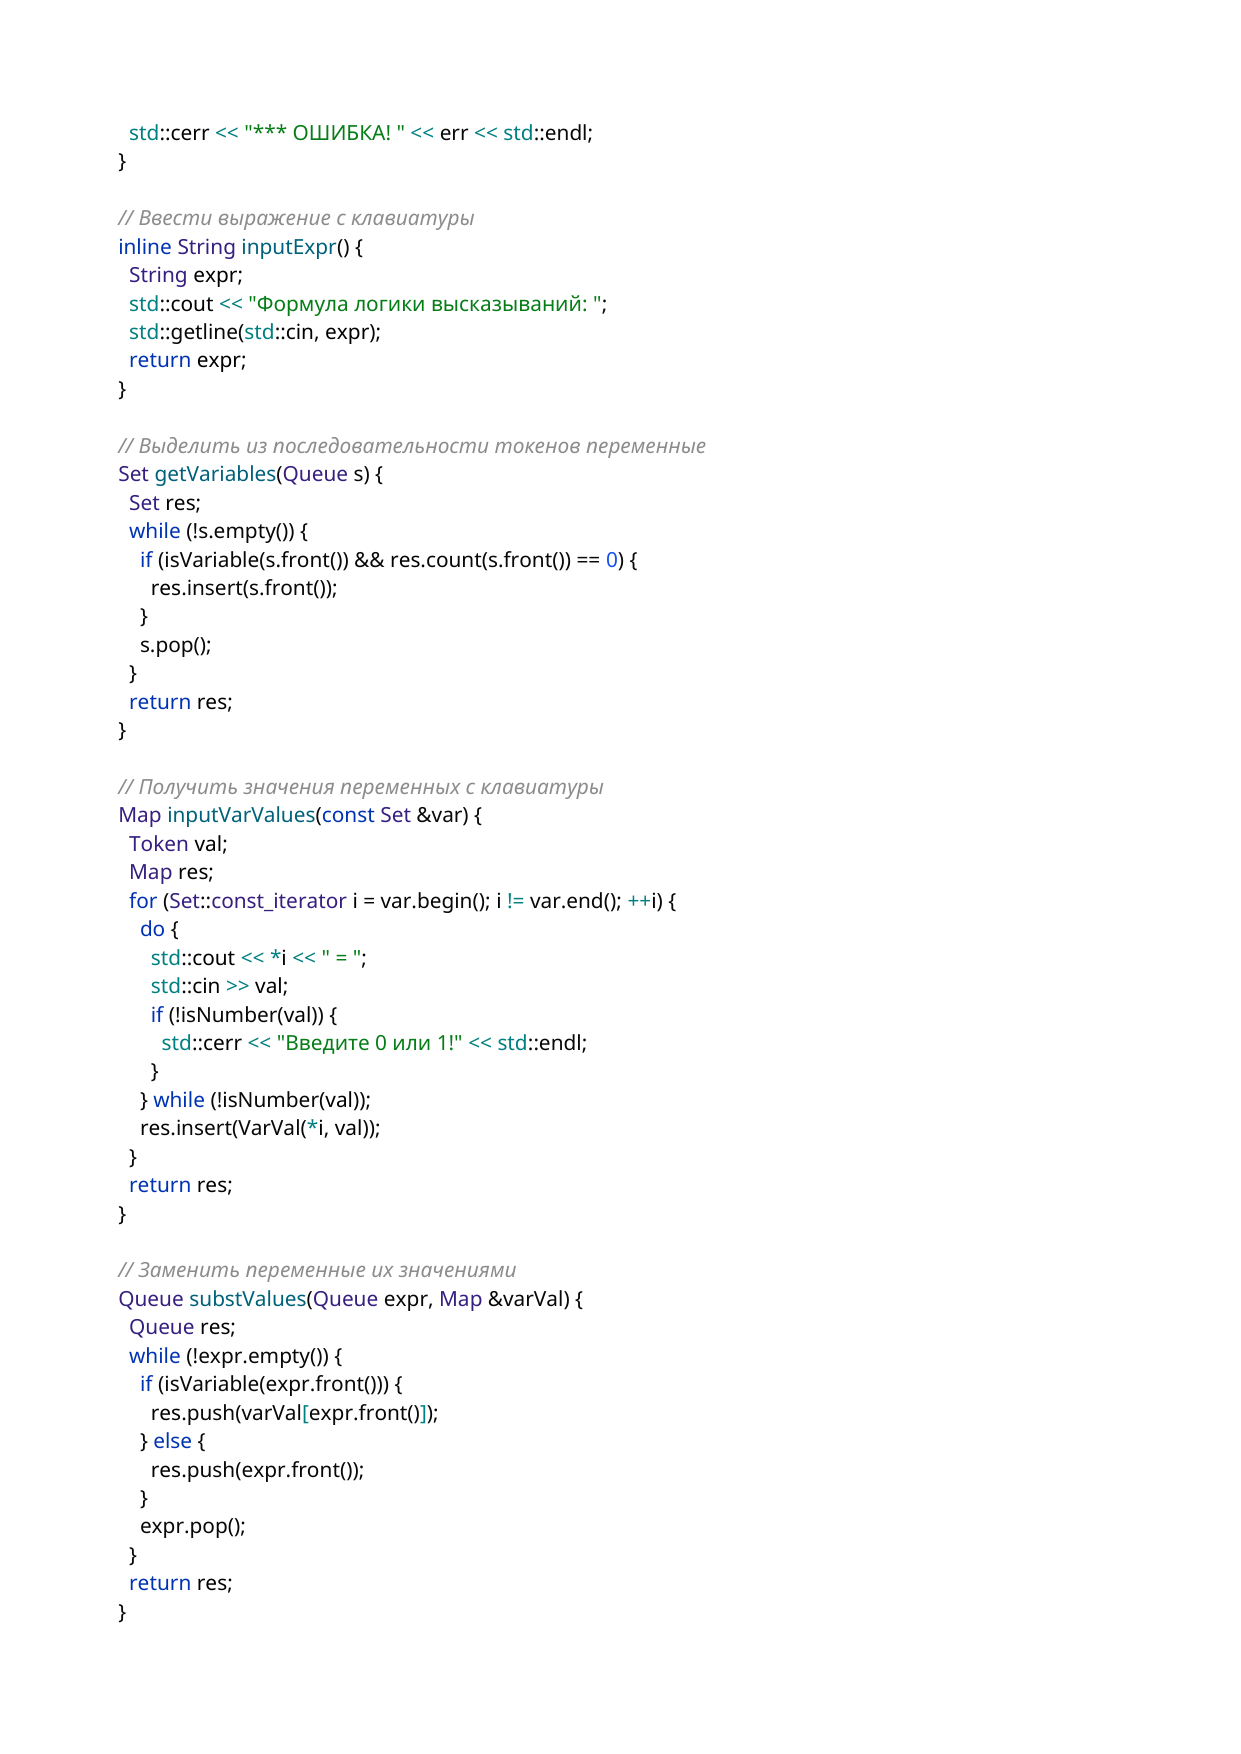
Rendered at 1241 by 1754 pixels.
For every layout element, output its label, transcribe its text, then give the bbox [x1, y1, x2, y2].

text std::cerr << "*** ОШИБКА! " << err << std::endl; } // Ввести выражение с клавиатуры inline String inputExpr() { String expr; std::cout << "Формула логики высказываний: "; std::getline(std::cin, expr); return expr; } // Выделить из последовательности токенов переменные Set getVariables(Queue s) { Set res; while (!s.empty()) { if (isVariable(s.front()) && res.count(s.front()) == 0) { res.insert(s.front()); } s.pop(); } return res; } // Получить значения переменных с клавиатуры Map inputVarValues(const Set &var) { Token val; Map res; for (Set::const_iterator i = var.begin(); i != var.end(); ++i) { do { std::cout << *i << " = "; std::cin >> val; if (!isNumber(val)) { std::cerr << "Введите 0 или 1!" << std::endl; } } while (!isNumber(val)); res.insert(VarVal(*i, val)); } return res; } // Заменить переменные их значениями Queue substValues(Queue expr, Map &varVal) { Queue res; while (!expr.empty()) { if (isVariable(expr.front())) { res.push(varVal[expr.front()]); } else { res.push(expr.front()); } expr.pop(); } return res; } [118, 118, 1122, 1625]
